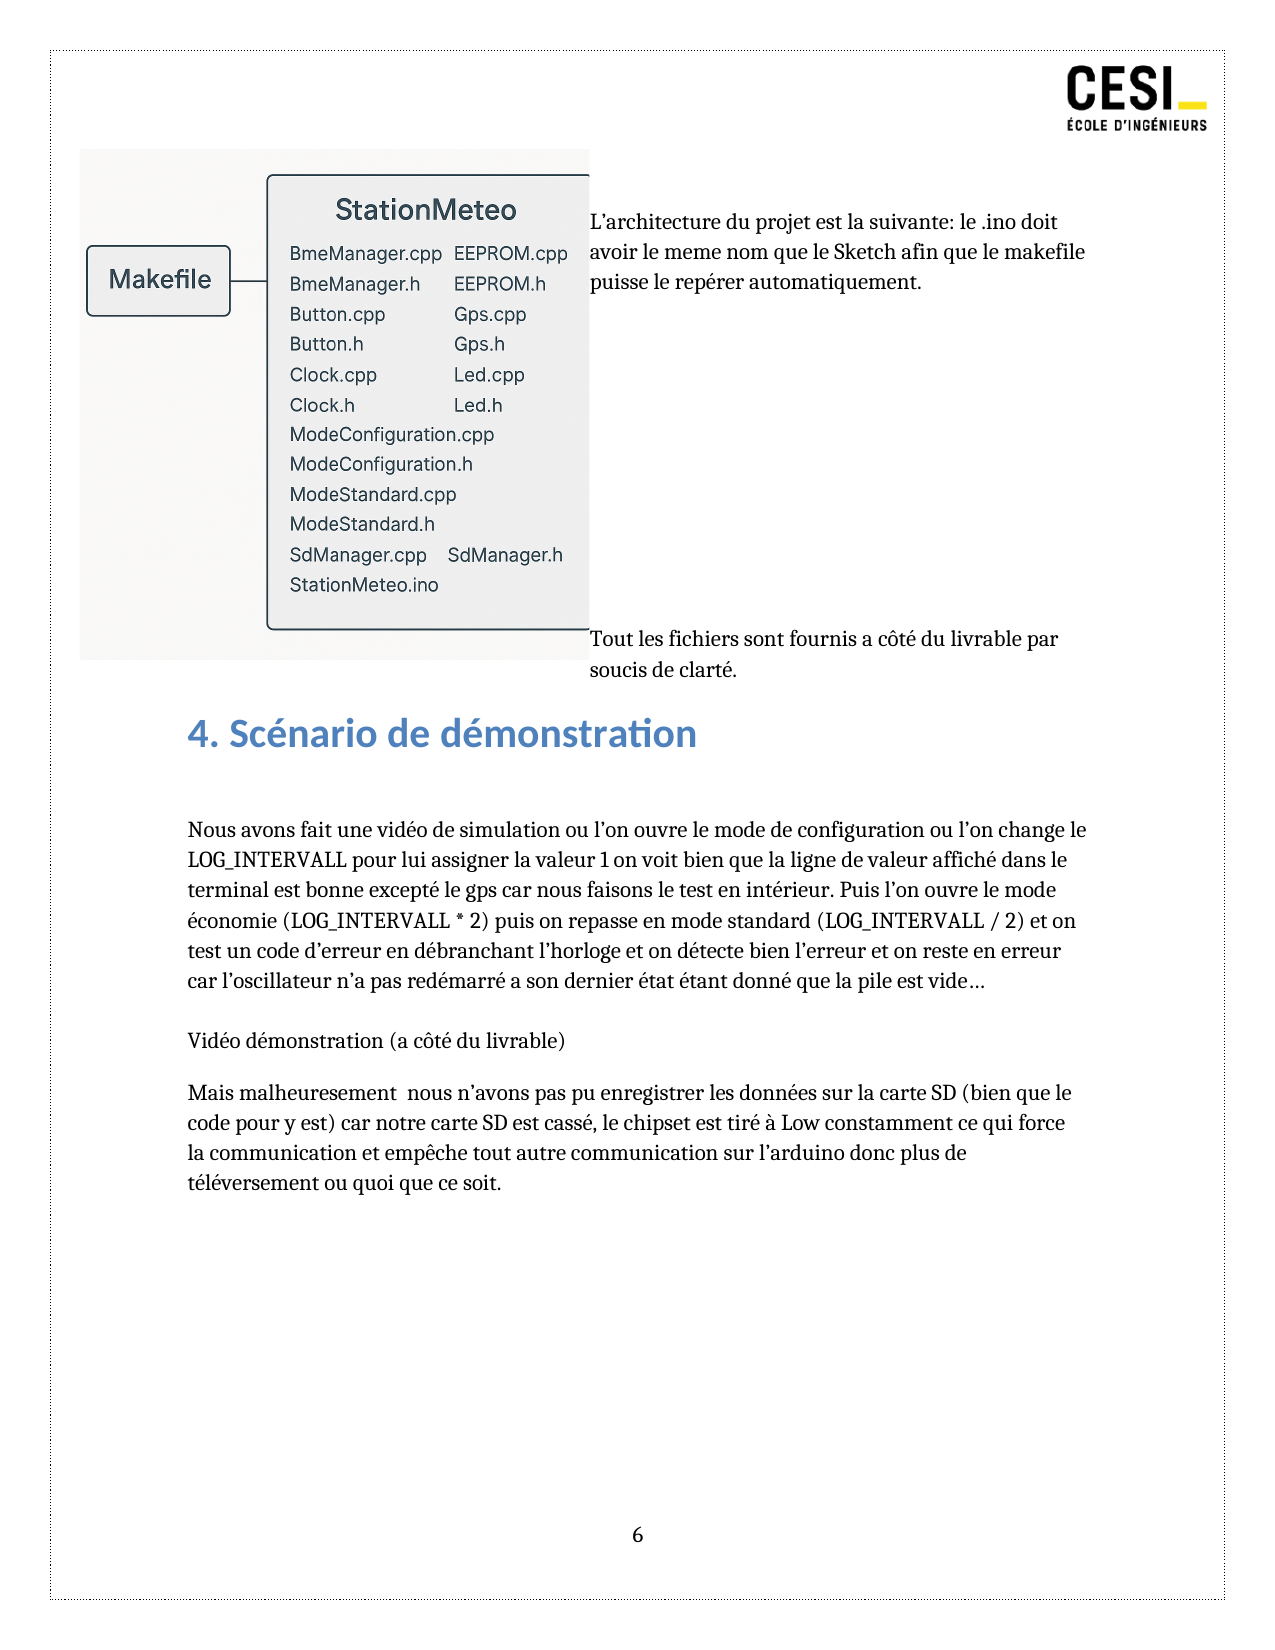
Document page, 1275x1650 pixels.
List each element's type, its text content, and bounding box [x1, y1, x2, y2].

text Nous avons fait une vidéo de simulation ou l’on ouvre le mode de configuration ou l’on change le LOG_INTERVALL pour lui assigner la valeur 1 on voit bien que la ligne de valeur affiché dans le terminal est bonne excepté le gps car nous faisons le test en intérieur. Puis l’on ouvre le mode économie (LOG_INTERVALL * 2) puis on repasse en mode standard (LOG_INTERVALL / 2) et on test un code d’erreur en débranchant l’horloge et on détecte bien l’erreur et on reste en erreur car l’oscillateur n’a pas redémarré a son dernier état étant donné que la pile est vide… Vidéo démonstration (a côté du livrable) [187, 817, 1087, 1055]
text Tout les fichiers sont fournis a côté du livrable par soucis de clarté. [187, 626, 1087, 683]
text Mais malheuresement nous n’avons pas pu enregistrer les données sur la carte SD (bien que le code pour y est) car notre carte SD est cassé, le chipset est tiré à Low constamment ce qui force la communication et empêche tout autre communication sur l’arduino donc plus de téléversement ou quoi que ce soit. [187, 1079, 1087, 1196]
subtitle 4. Scénario de démonstration [187, 707, 1087, 758]
picture [79, 149, 590, 660]
text L’architecture du projet est la suivante: le .ino doit avoir le meme nom que le Sketch afin que le makefile puisse le repérer automatiquement. [590, 208, 1087, 295]
picture [1050, 51, 1229, 150]
